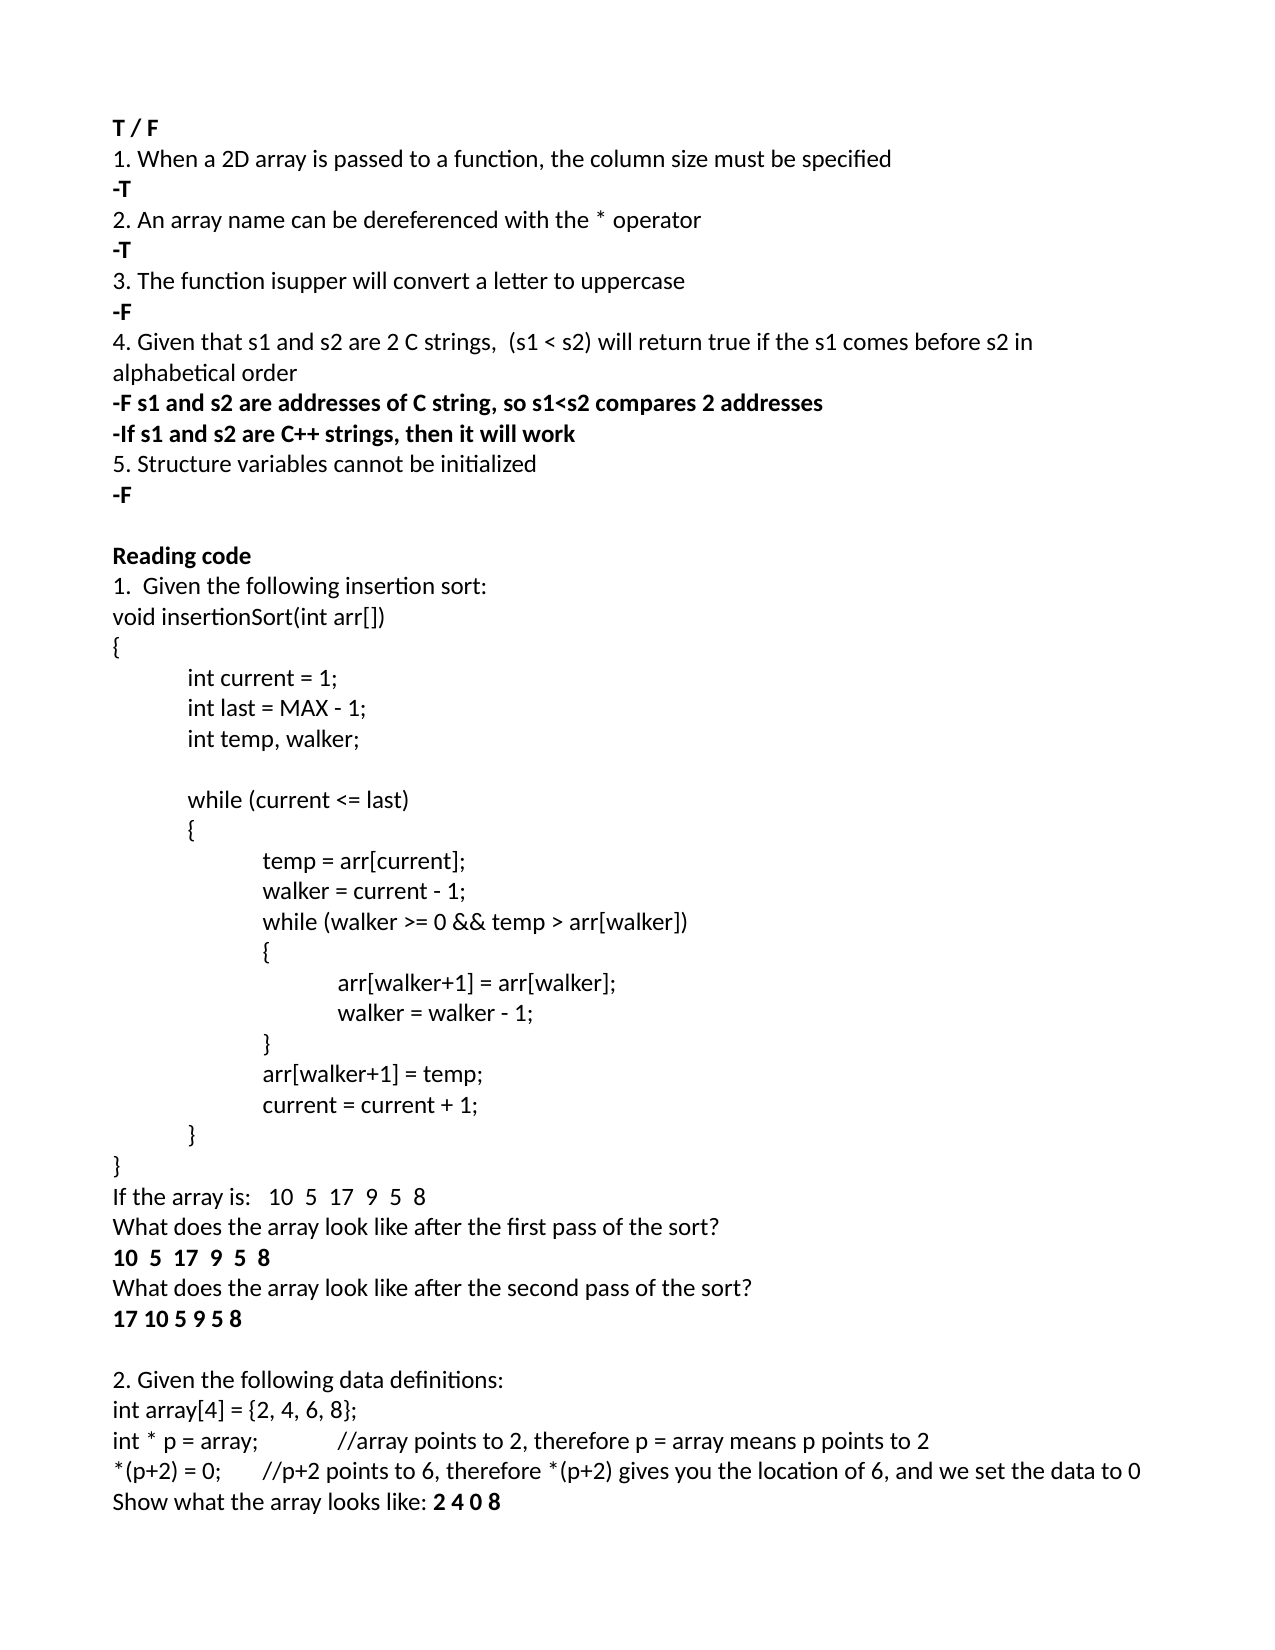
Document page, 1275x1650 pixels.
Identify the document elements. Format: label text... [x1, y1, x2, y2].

text arr[walker+1] = temp; [112, 1059, 1162, 1089]
text 4. Given that s1 and s2 are 2 C strings, (s1 < s2) will return true if the s1 comes before s2 in alphabetical order [112, 326, 1162, 387]
text -F s1 and s2 are addresses of C string, so s1<s2 compares 2 addresses [112, 387, 1162, 418]
text 1. When a 2D array is passed to a function, the column size must be specified [112, 143, 1162, 173]
text temp = arr[current]; [112, 845, 1162, 876]
text int current = 1; [112, 662, 1162, 692]
text 5. Structure variables cannot be initialized [112, 448, 1162, 479]
text while (walker >= 0 && temp > arr[walker]) [112, 906, 1162, 937]
text arr[walker+1] = arr[walker]; [112, 967, 1162, 998]
text void insertionSort(int arr[]) [112, 601, 1162, 631]
text current = current + 1; [112, 1089, 1162, 1120]
text int * p = array; //array points to 2, therefore p = array means p points to 2 [112, 1425, 1162, 1455]
text while (current <= last) [112, 784, 1162, 814]
text T / F [112, 112, 1162, 143]
text int temp, walker; [112, 723, 1162, 753]
text -T [112, 173, 1162, 204]
text 3. The function isupper will convert a letter to uppercase [112, 265, 1162, 296]
text } [112, 1120, 1162, 1150]
text 2. An array name can be dereferenced with the * operator [112, 204, 1162, 234]
text -F [112, 296, 1162, 326]
text -F [112, 479, 1162, 509]
text 10 5 17 9 5 8 [112, 1242, 1162, 1272]
text What does the array look like after the second pass of the sort? [112, 1272, 1162, 1303]
text If the array is: 10 5 17 9 5 8 What does the array look like after the first pass of the sort? [112, 1181, 1162, 1242]
text walker = current - 1; [112, 876, 1162, 906]
text -T [112, 234, 1162, 265]
text } [112, 1028, 1162, 1059]
text int last = MAX - 1; [112, 692, 1162, 723]
text *(p+2) = 0; //p+2 points to 6, therefore *(p+2) gives you the location of 6, and we set the data to 0 [112, 1455, 1162, 1486]
text walker = walker - 1; [112, 998, 1162, 1028]
text { [112, 814, 1162, 845]
text { [112, 937, 1162, 967]
text 2. Given the following data definitions: int array[4] = {2, 4, 6, 8}; [112, 1364, 1162, 1425]
text 17 10 5 9 5 8 [112, 1303, 1162, 1333]
text Reading code [112, 540, 1162, 570]
text } [112, 1150, 1162, 1181]
text 1. Given the following insertion sort: [112, 570, 1162, 601]
text { [112, 631, 1162, 662]
text -If s1 and s2 are C++ strings, then it will work [112, 418, 1162, 448]
text Show what the array looks like: 2 4 0 8 [112, 1486, 1162, 1516]
